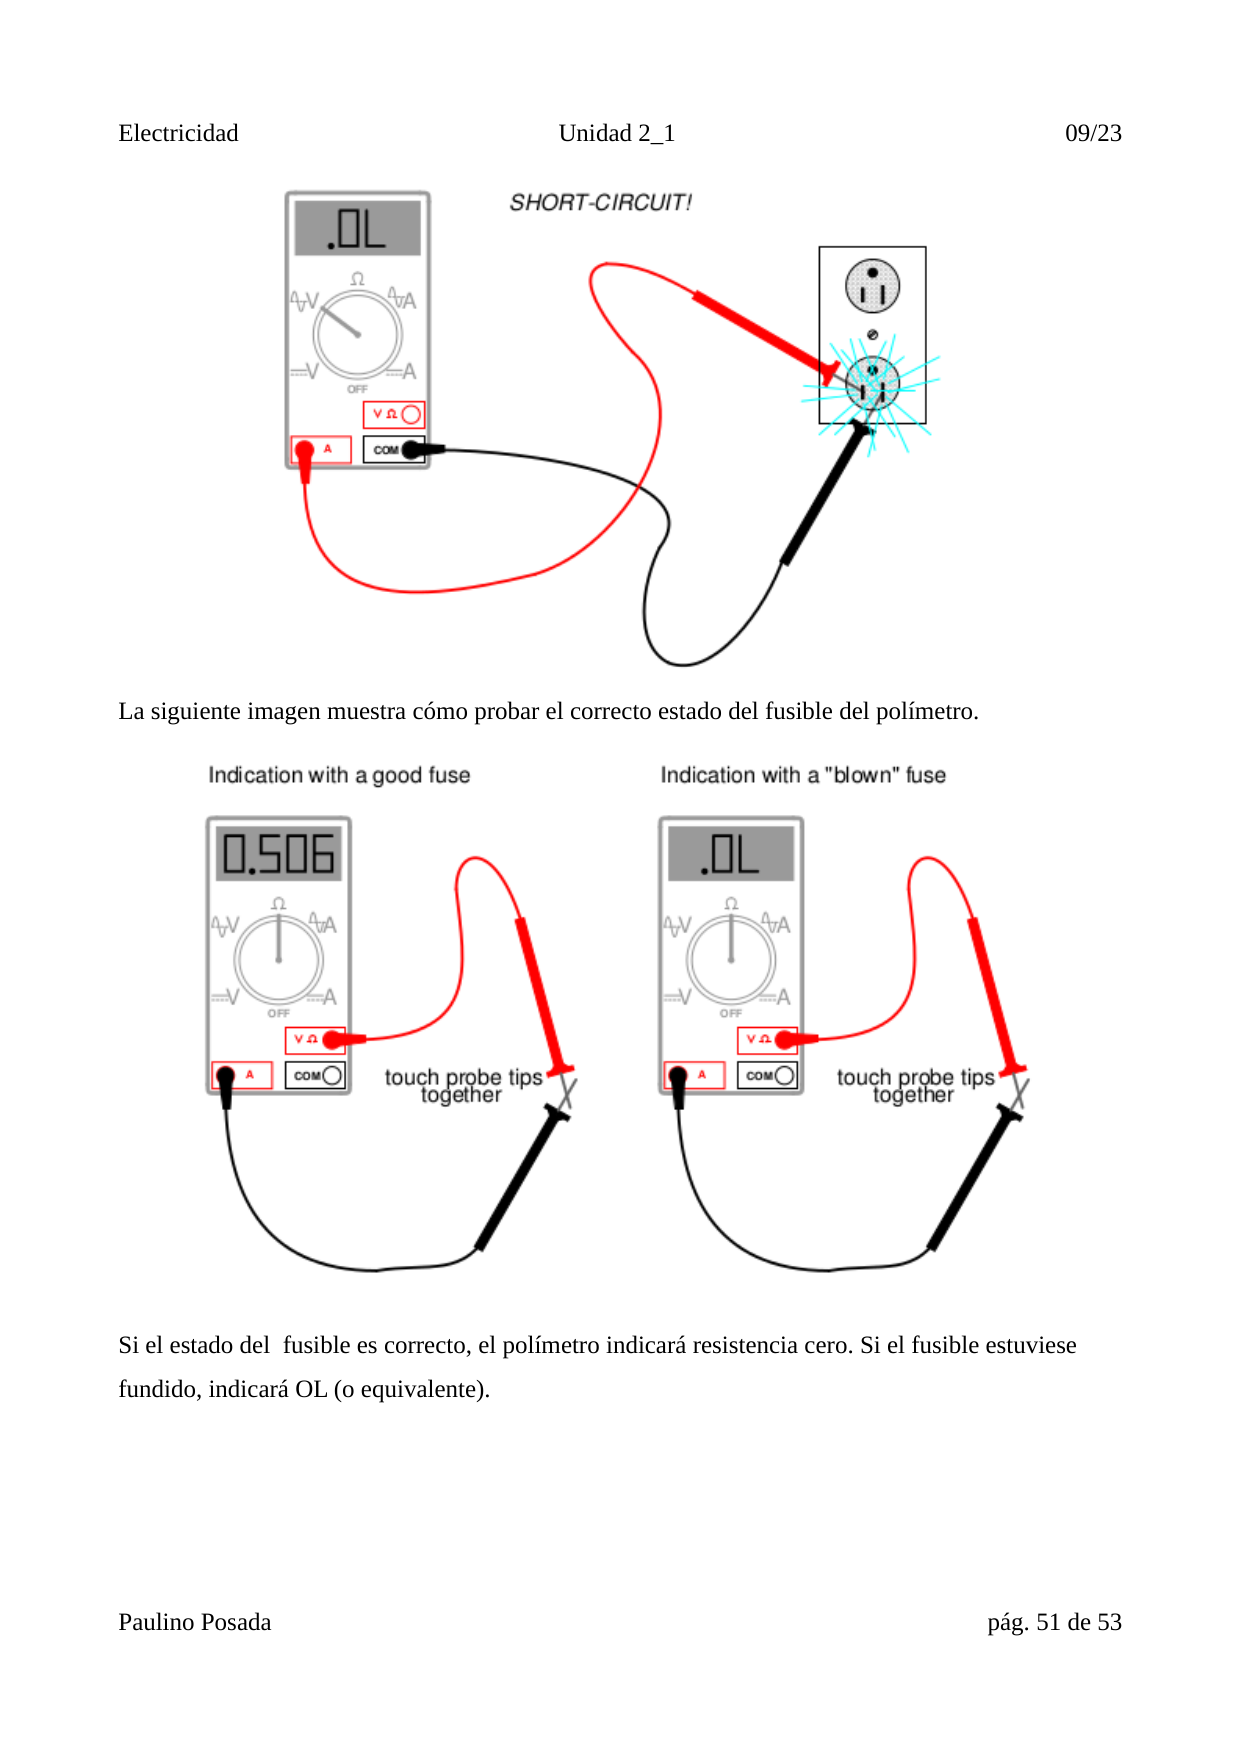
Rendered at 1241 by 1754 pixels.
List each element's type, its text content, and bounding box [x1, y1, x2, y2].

picture [185, 753, 1055, 1290]
text Si el estado del fusible es correcto, el polímetro indicará resistencia cero. Si el fusible estuviese fundido, indicará OL (o equivalente). [118, 1331, 1122, 1402]
picture [277, 176, 963, 678]
text La siguiente imagen muestra cómo probar el correcto estado del fusible del polímetro. [118, 696, 1122, 724]
